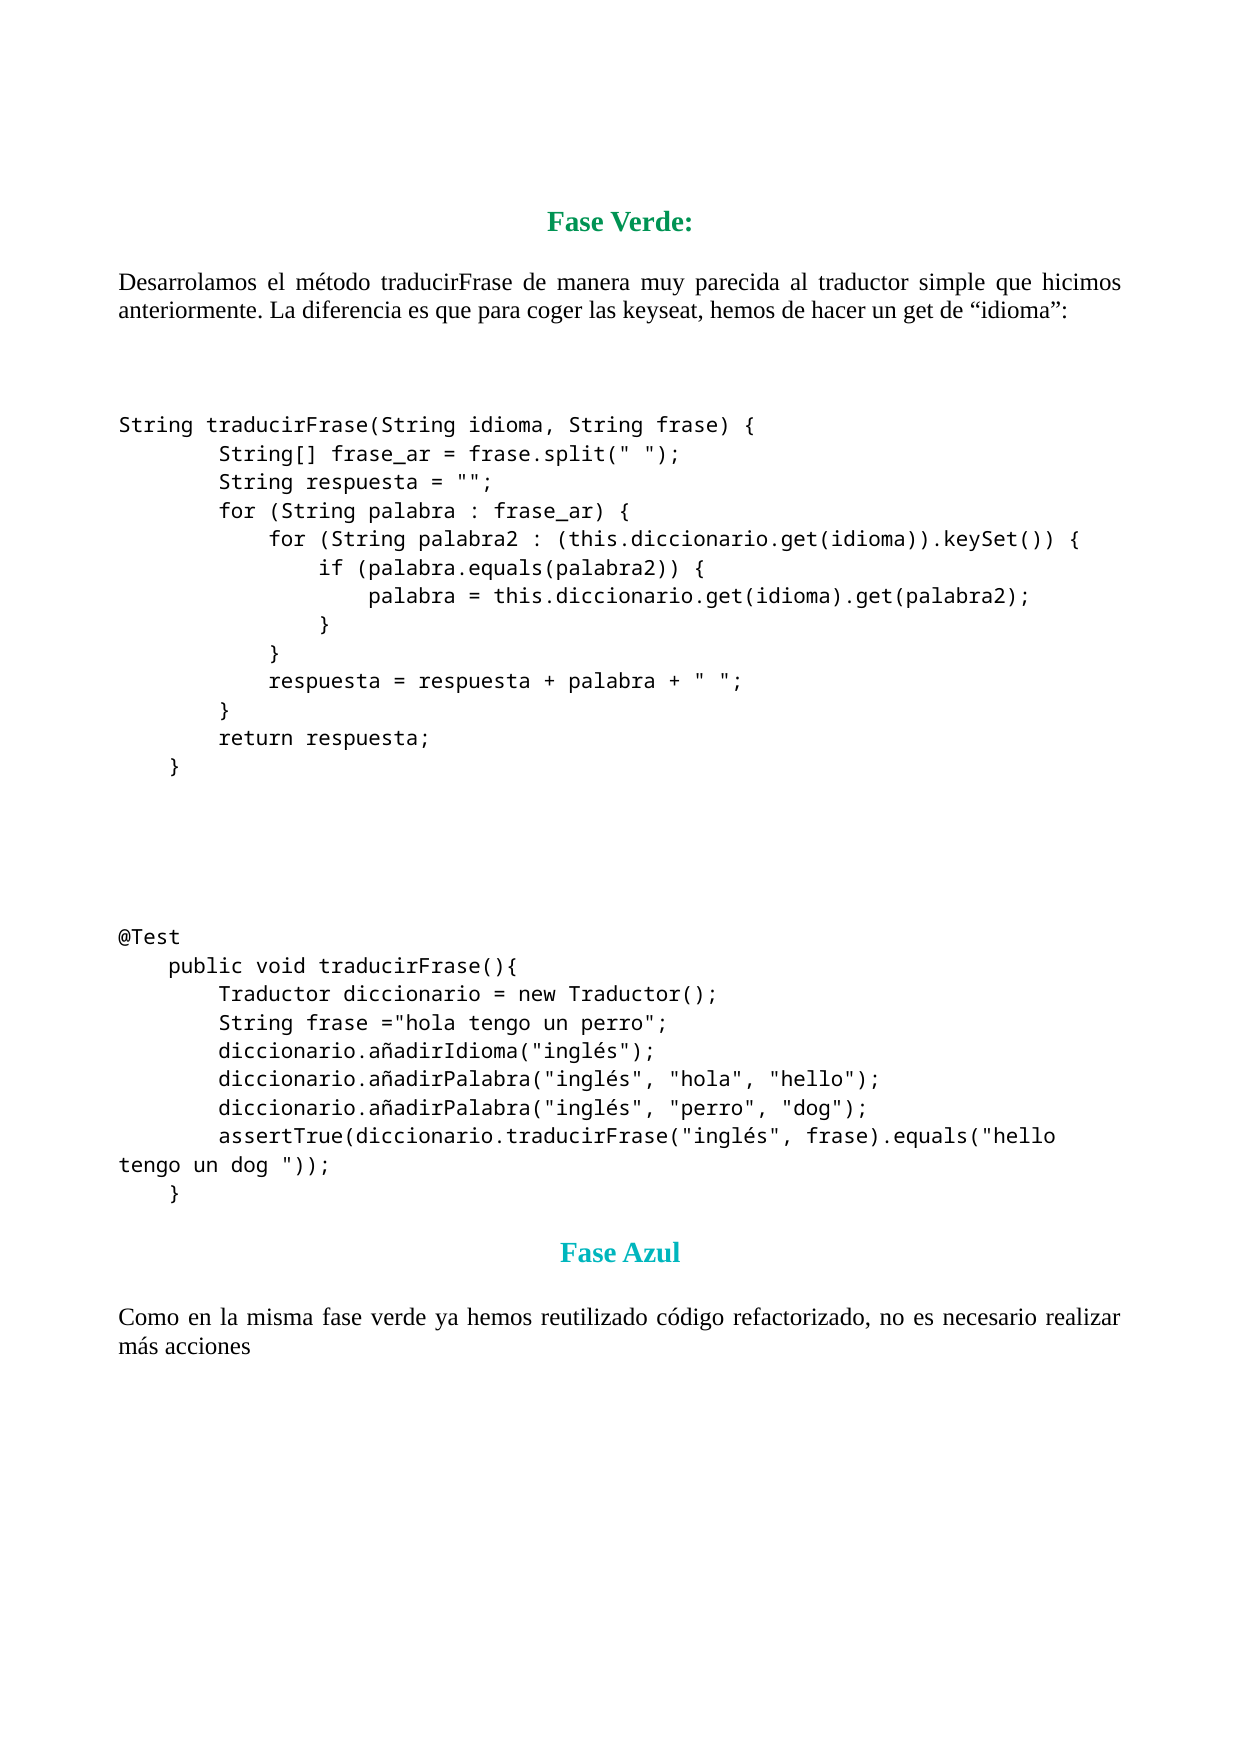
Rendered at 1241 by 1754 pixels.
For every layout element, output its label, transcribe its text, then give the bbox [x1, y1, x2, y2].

text public void traducirFrase(){ [118, 951, 1122, 979]
text } [118, 609, 1122, 638]
text diccionario.añadirPalabra("inglés", "hola", "hello"); [118, 1064, 1122, 1093]
text Como en la misma fase verde ya hemos reutilizado código refactorizado, no es necesario realizar más acciones [118, 1302, 1122, 1360]
text String frase ="hola tengo un perro"; [118, 1008, 1122, 1036]
text respuesta = respuesta + palabra + " "; [118, 666, 1122, 695]
text String[] frase_ar = frase.split(" "); [118, 439, 1122, 467]
text } [118, 752, 1122, 780]
text palabra = this.diccionario.get(idioma).get(palabra2); [118, 581, 1122, 609]
text } [118, 695, 1122, 723]
text } [118, 638, 1122, 666]
text Fase Verde: [118, 204, 1122, 238]
text return respuesta; [118, 723, 1122, 752]
text for (String palabra : frase_ar) { [118, 496, 1122, 524]
text diccionario.añadirPalabra("inglés", "perro", "dog"); [118, 1093, 1122, 1121]
text } [118, 1178, 1122, 1207]
text for (String palabra2 : (this.diccionario.get(idioma)).keySet()) { [118, 524, 1122, 553]
text Fase Azul [118, 1235, 1122, 1269]
text assertTrue(diccionario.traducirFrase("inglés", frase).equals("hello tengo un dog ")); [118, 1121, 1122, 1178]
text String respuesta = ""; [118, 467, 1122, 496]
text String traducirFrase(String idioma, String frase) { [118, 410, 1122, 439]
text diccionario.añadirIdioma("inglés"); [118, 1036, 1122, 1064]
text if (palabra.equals(palabra2)) { [118, 553, 1122, 581]
text Desarrolamos el método traducirFrase de manera muy parecida al traductor simple que hicimos anteriormente. La diferencia es que para coger las keyseat, hemos de hacer un get de “idioma”: [118, 267, 1122, 324]
text @Test [118, 922, 1122, 951]
text Traductor diccionario = new Traductor(); [118, 979, 1122, 1008]
